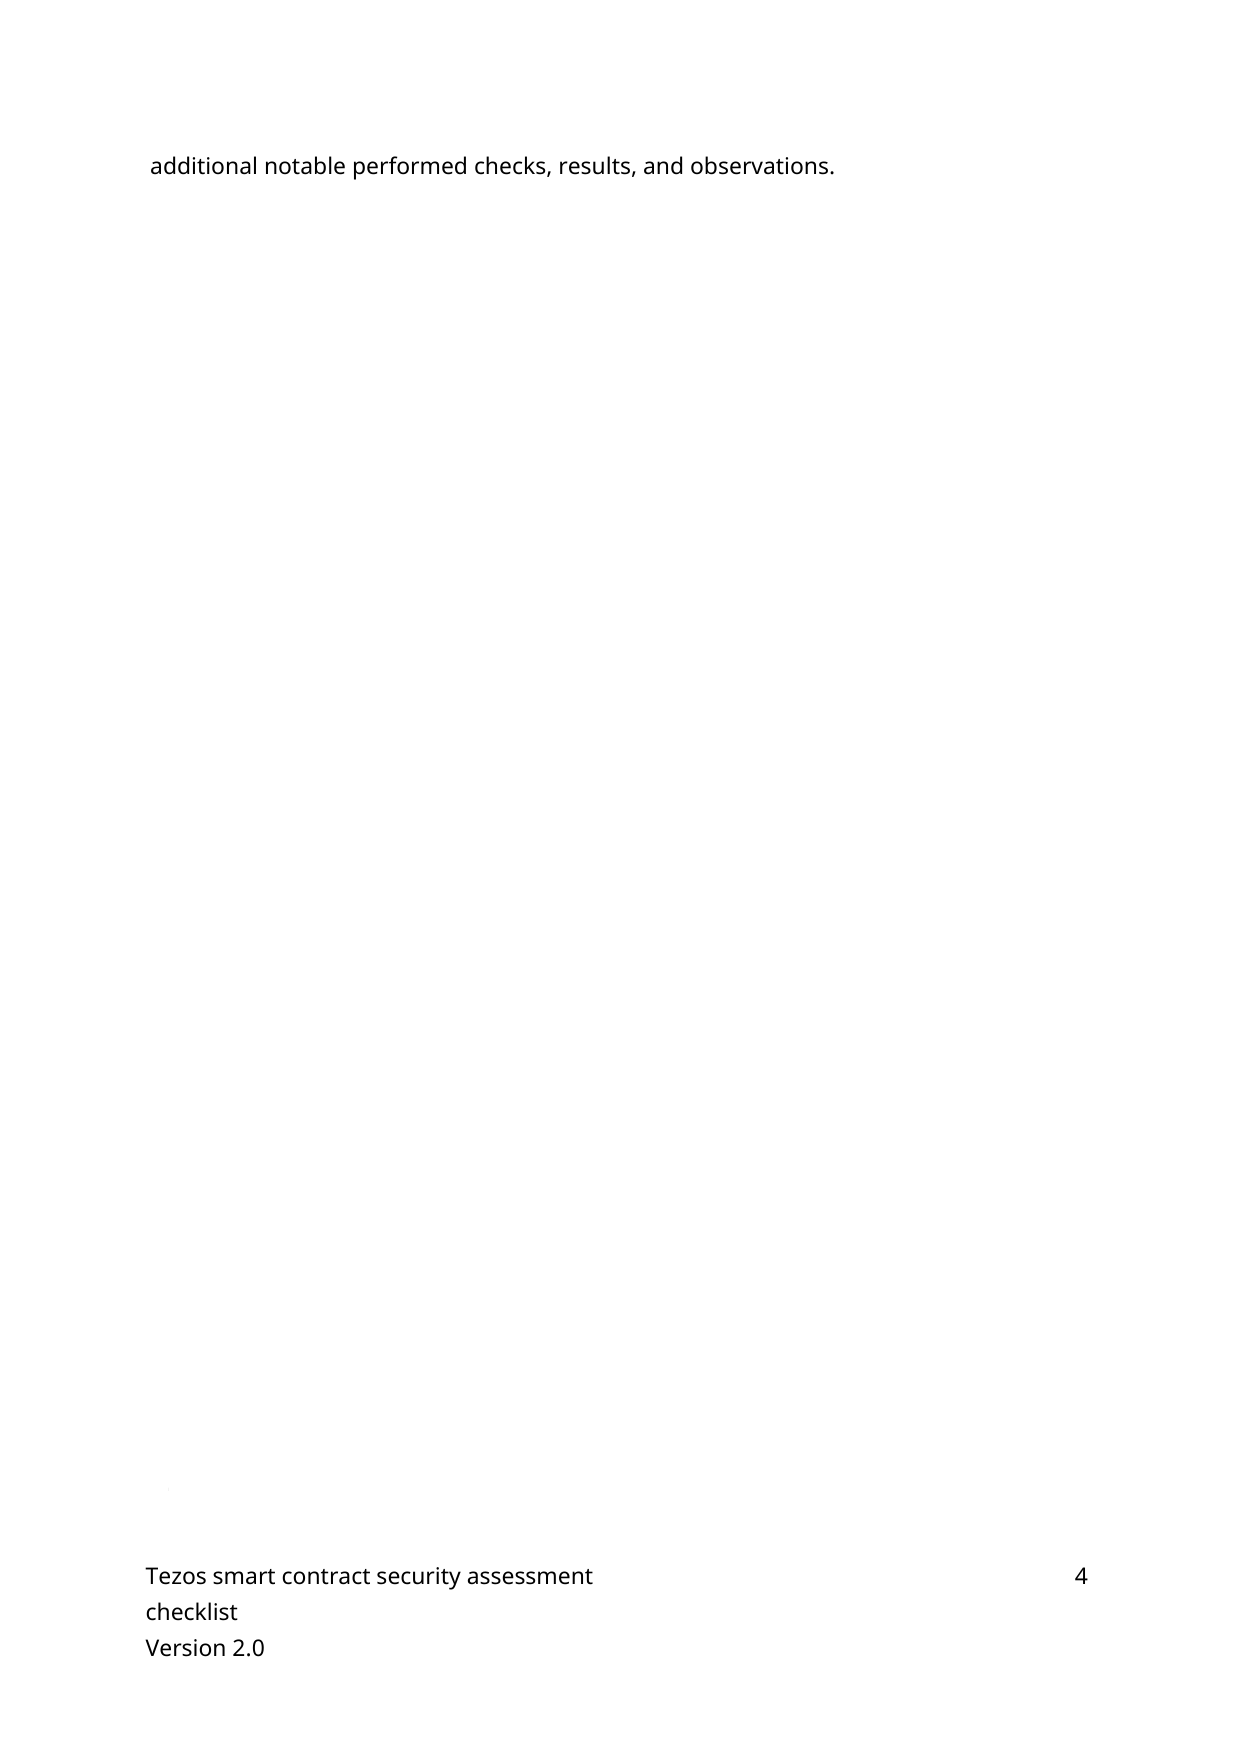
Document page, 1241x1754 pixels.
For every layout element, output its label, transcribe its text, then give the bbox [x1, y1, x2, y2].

text additional notable performed checks, results, and observations. [150, 150, 1090, 181]
